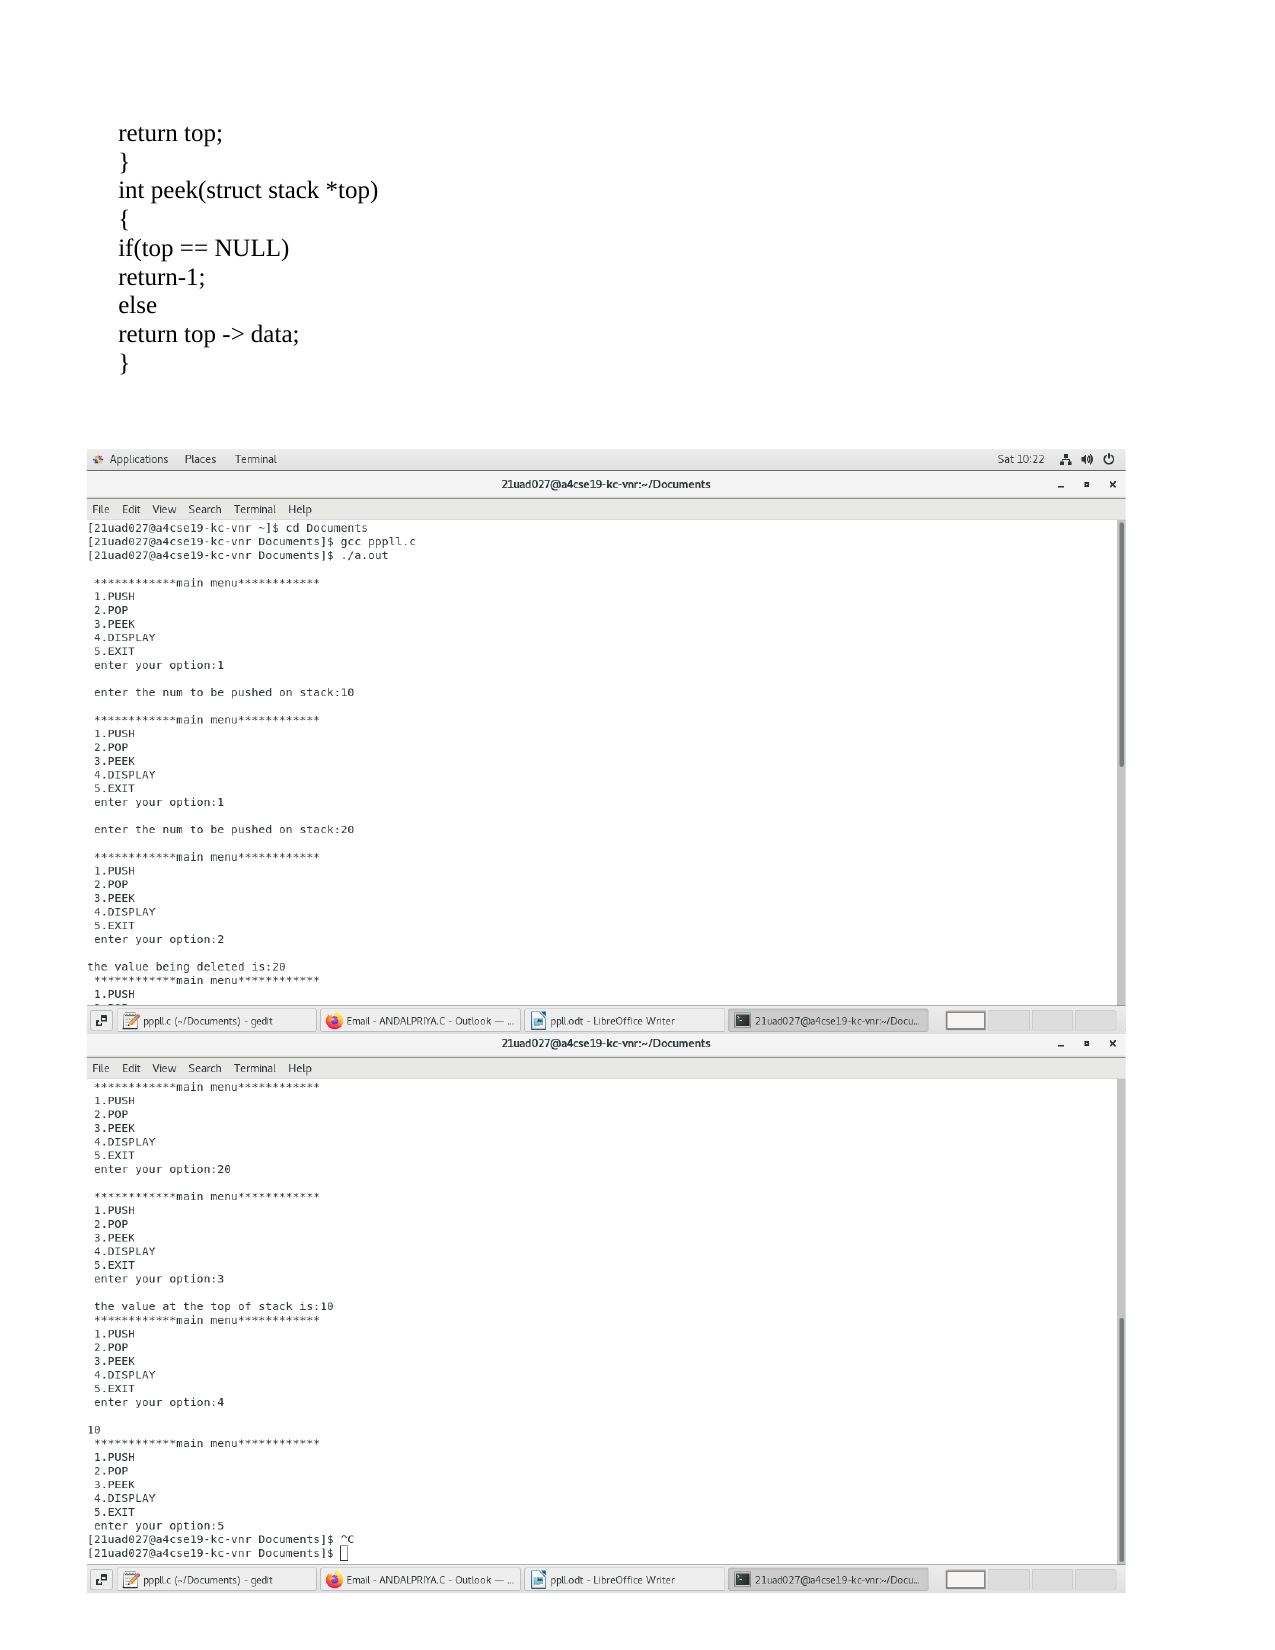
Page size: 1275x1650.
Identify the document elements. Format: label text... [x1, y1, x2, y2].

text return-1; [118, 262, 1157, 291]
text int peek(struct stack *top) [118, 176, 1157, 204]
text } [118, 147, 1157, 176]
text if(top == NULL) [118, 233, 1157, 262]
text else [118, 291, 1157, 319]
text return top -> data; [118, 319, 1157, 348]
text return top; [118, 118, 1157, 147]
text } [118, 348, 1157, 377]
text { [118, 204, 1157, 233]
